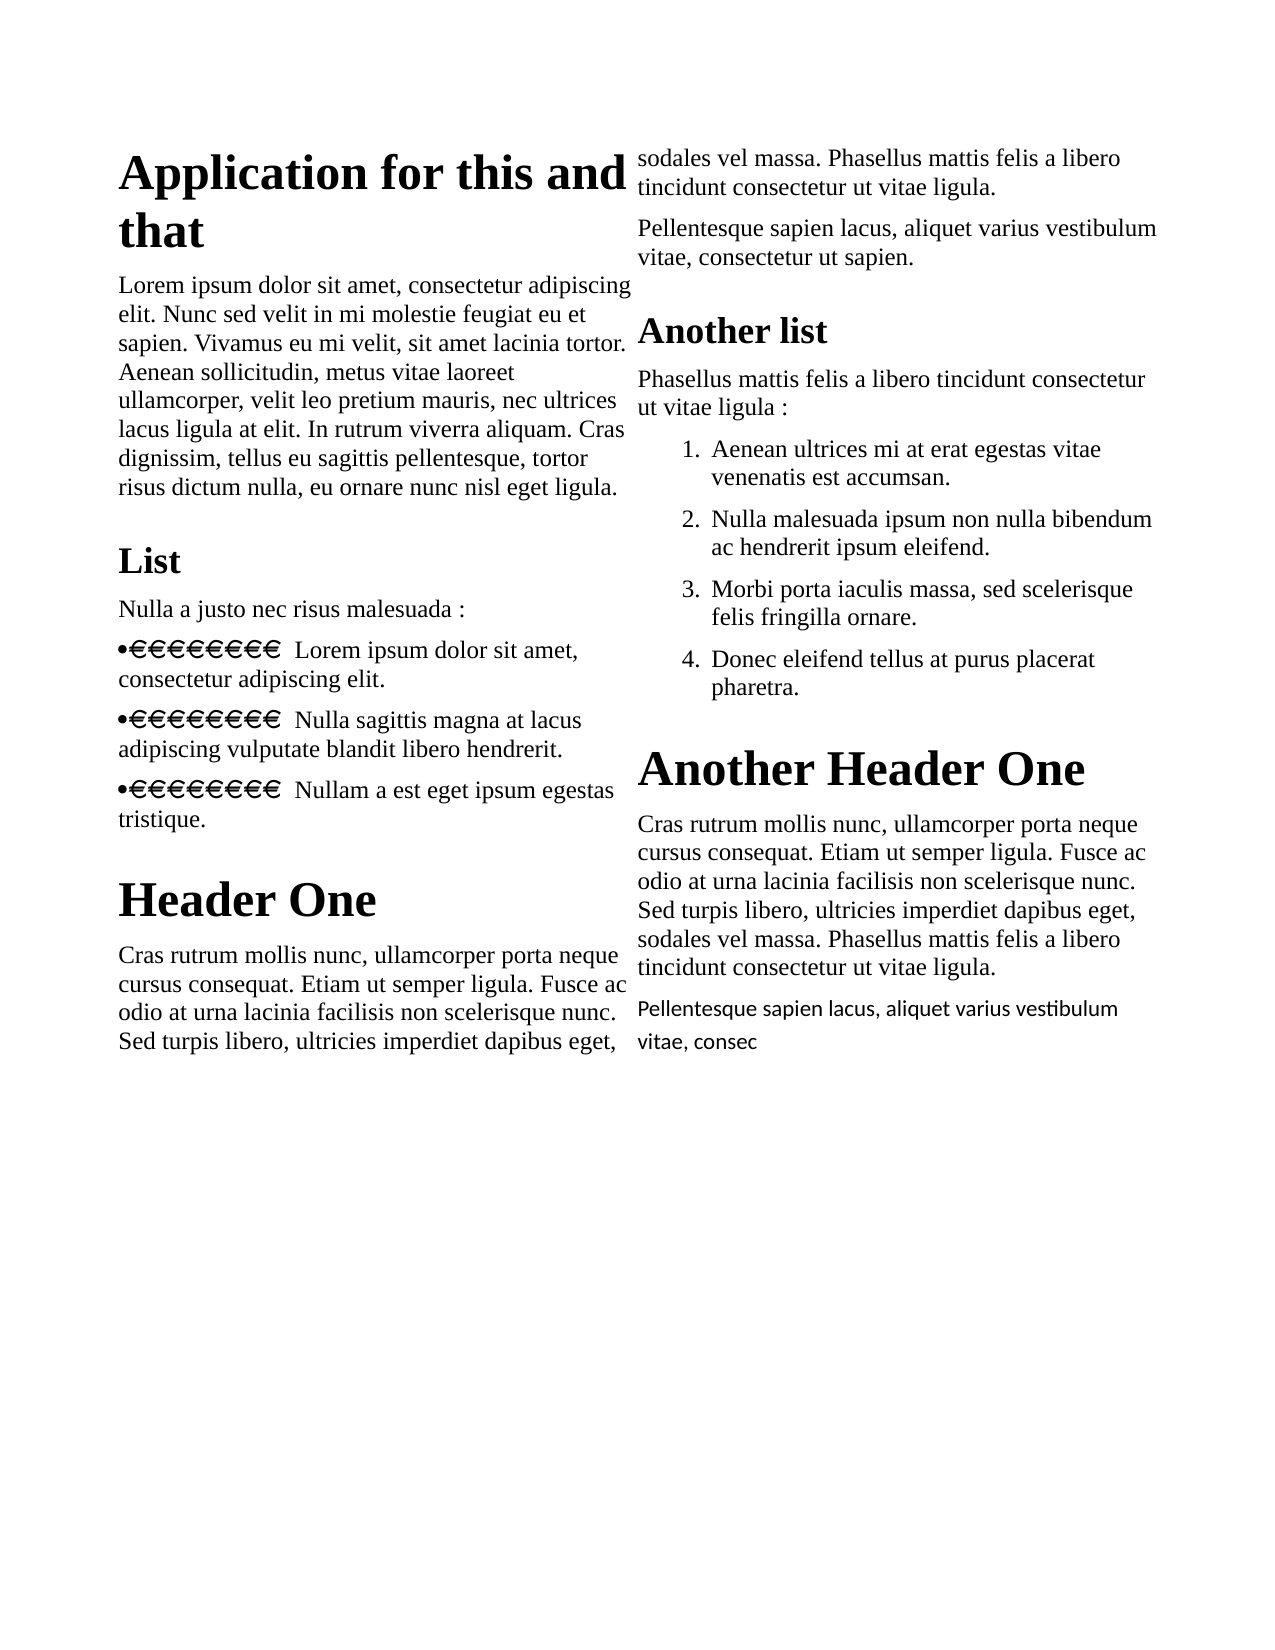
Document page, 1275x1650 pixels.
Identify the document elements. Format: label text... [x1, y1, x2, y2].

text Pellentesque sapien lacus, aliquet varius vestibulum vitae, consectetur ut sapien. [637, 213, 1157, 271]
text · Nullam a est eget ipsum egestas tristique. [118, 775, 637, 832]
text Cras rutrum mollis nunc, ullamcorper porta neque cursus consequat. Etiam ut semper ligula. Fusce ac odio at urna lacinia facilisis non scelerisque nunc. Sed turpis libero, ultricies imperdiet dapibus eget, sodales vel massa. Phasellus mattis felis a libero tincidunt consectetur ut vitae ligula. [637, 809, 1157, 981]
subtitle List [118, 538, 637, 581]
list Aenean ultrices mi at erat egestas vitae venenatis est accumsan. [682, 434, 1157, 491]
list Morbi porta iaculis massa, sed scelerisque felis fringilla ornare. [682, 574, 1157, 631]
text Cras rutrum mollis nunc, ullamcorper porta neque cursus consequat. Etiam ut semper ligula. Fusce ac odio at urna lacinia facilisis non scelerisque nunc. Sed turpis libero, ultricies imperdiet dapibus eget, [118, 940, 637, 1055]
text · Lorem ipsum dolor sit amet, consectetur adipiscing elit. [118, 635, 637, 692]
subtitle Another list [637, 308, 1157, 351]
text sodales vel massa. Phasellus mattis felis a libero tincidunt consectetur ut vitae ligula. [637, 143, 1157, 201]
text · Nulla sagittis magna at lacus adipiscing vulputate blandit libero hendrerit. [118, 705, 637, 762]
subtitle Application for this and that [118, 143, 637, 258]
subtitle Another Header One [637, 739, 1157, 796]
list Donec eleifend tellus at purus placerat pharetra. [682, 644, 1157, 701]
text Lorem ipsum dolor sit amet, consectetur adipiscing elit. Nunc sed velit in mi molestie feugiat eu et sapien. Vivamus eu mi velit, sit amet lacinia tortor. Aenean sollicitudin, metus vitae laoreet ullamcorper, velit leo pretium mauris, nec ultrices lacus ligula at elit. In rutrum viverra aliquam. Cras dignissim, tellus eu sagittis pellentesque, tortor risus dictum nulla, eu ornare nunc nisl eget ligula. [118, 271, 637, 501]
list Nulla malesuada ipsum non nulla bibendum ac hendrerit ipsum eleifend. [682, 504, 1157, 561]
subtitle Header One [118, 870, 637, 927]
text Nulla a justo nec risus malesuada : [118, 594, 637, 622]
text Phasellus mattis felis a libero tincidunt consectetur ut vitae ligula : [637, 364, 1157, 421]
text Pellentesque sapien lacus, aliquet varius vestibulum vitae, consec [637, 994, 1157, 1055]
